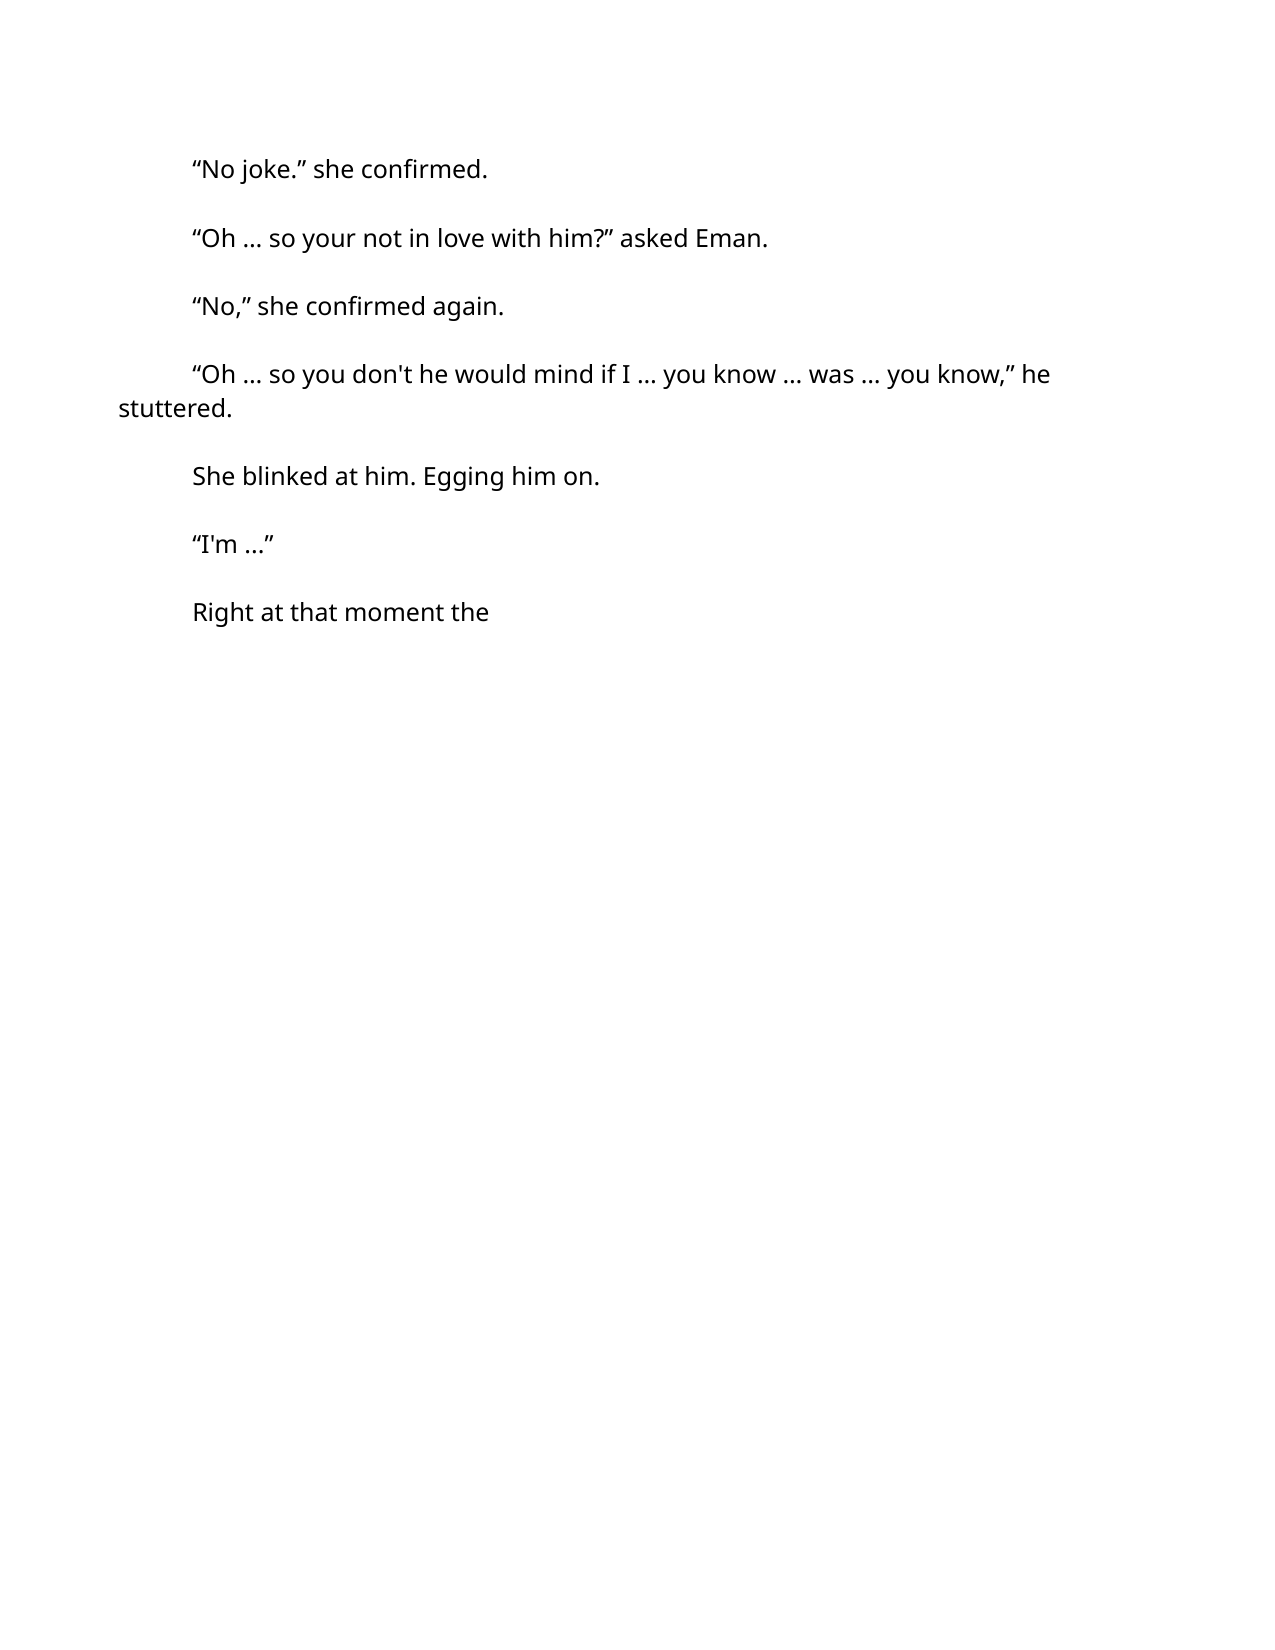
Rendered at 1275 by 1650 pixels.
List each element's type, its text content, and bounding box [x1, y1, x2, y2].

text “No joke.” she confirmed. [118, 152, 1157, 186]
text She blinked at him. Egging him on. [118, 459, 1157, 493]
text Right at that moment the [118, 595, 1157, 629]
text “Oh … so your not in love with him?” asked Eman. [118, 220, 1157, 254]
text “I'm ...” [118, 527, 1157, 561]
text “No,” she confirmed again. [118, 288, 1157, 322]
text “Oh … so you don't he would mind if I … you know … was … you know,” he stuttered. [118, 357, 1157, 425]
